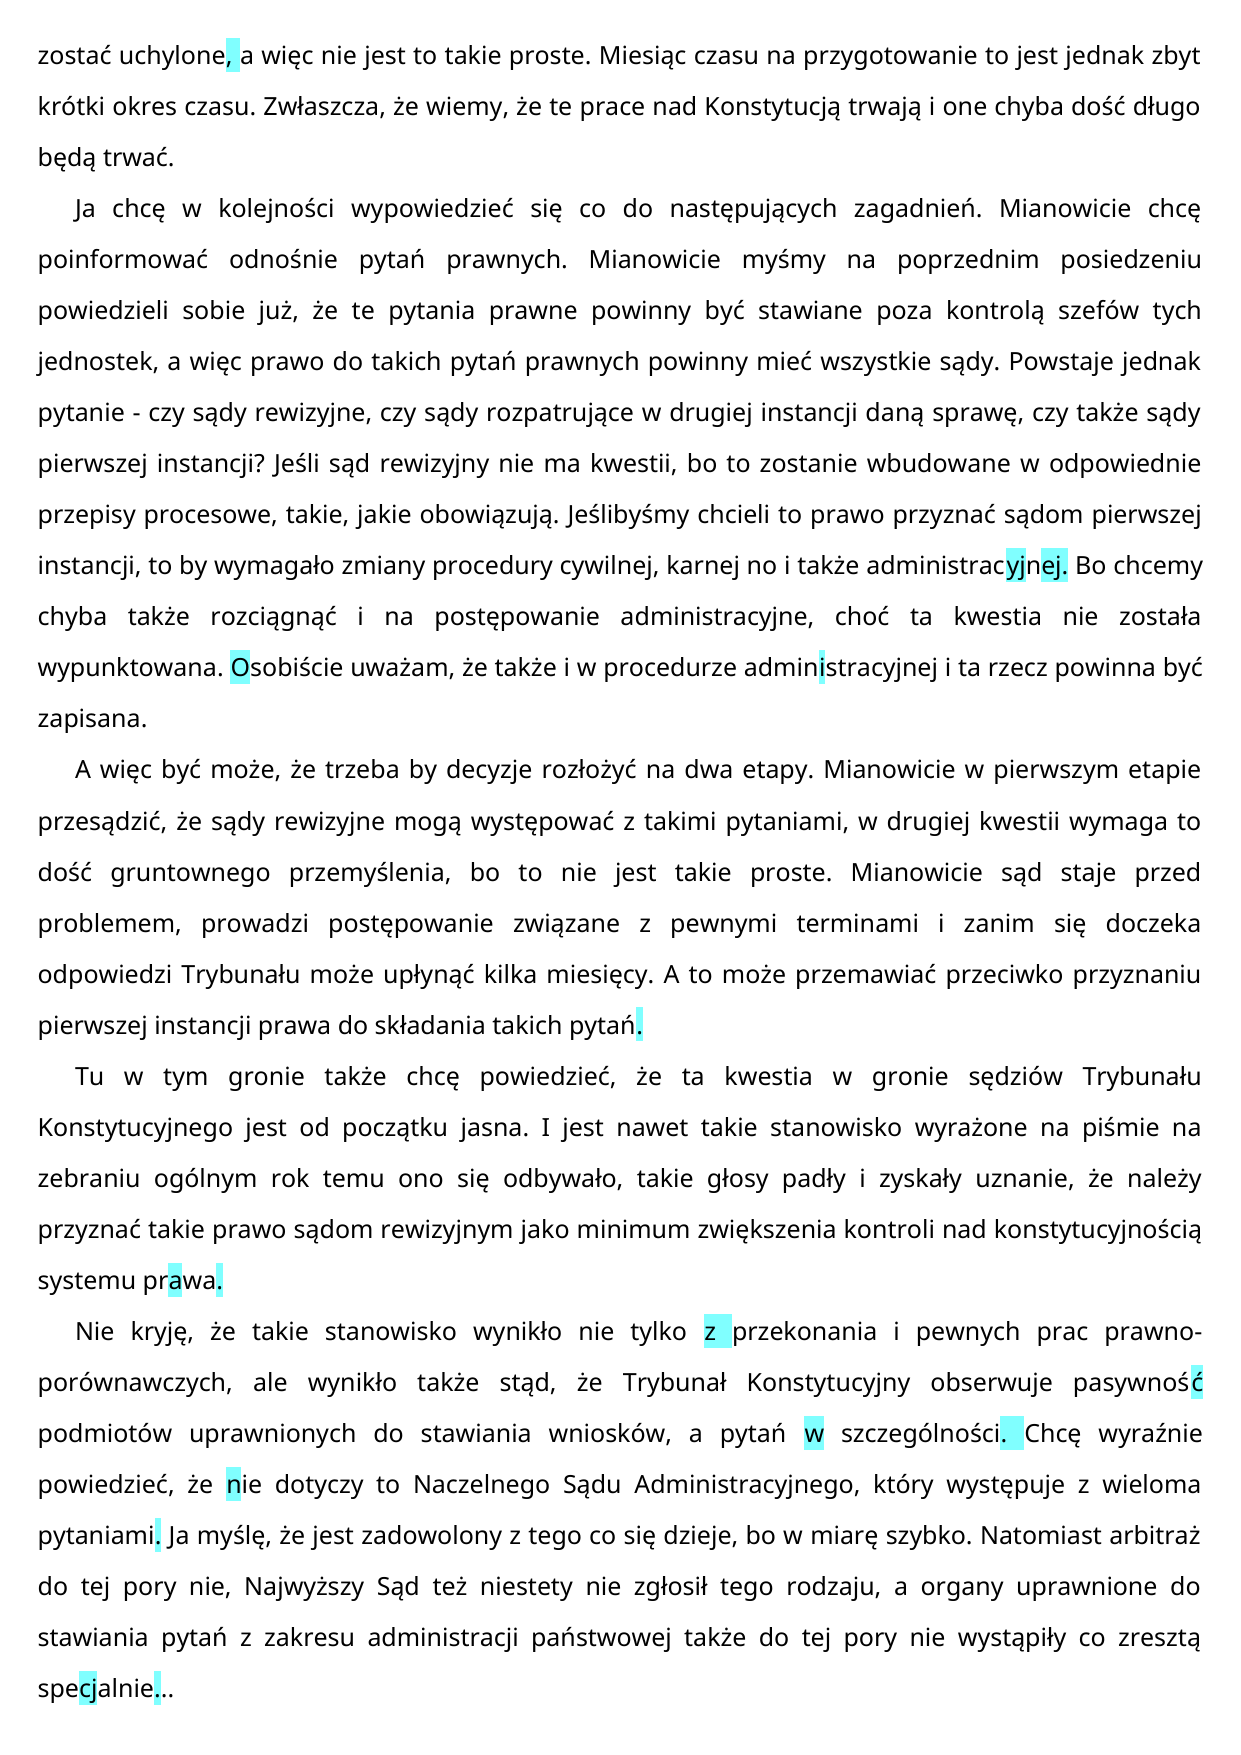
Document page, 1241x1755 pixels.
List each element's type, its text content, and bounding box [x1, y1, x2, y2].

text A więc być może, że trzeba by decyzje rozłożyć na dwa etapy. Mianowicie w pierwszym etapie przesądzić, że sądy rewizyjne mogą występować z takimi pytaniami, w drugiej kwestii wymaga to dość gruntownego przemyślenia, bo to nie jest takie proste. Mianowicie sąd staje przed problemem, prowadzi postępowanie związane z pewnymi terminami i zanim się doczeka odpowiedzi Trybunału może upłynąć kilka miesięcy. A to może przemawiać przeciwko przyznaniu pierwszej instancji prawa do składania takich pytań. [37, 752, 1203, 1041]
text Tu w tym gronie także chcę powiedzieć, że ta kwestia w gronie sędziów Trybunału Konstytucyjnego jest od początku jasna. I jest nawet takie stanowisko wyrażone na piśmie na zebraniu ogólnym rok temu ono się odbywało, takie głosy padły i zyskały uznanie, że należy przyznać takie prawo sądom rewizyjnym jako minimum zwiększenia kontroli nad konstytucyjnością systemu prawa. [37, 1058, 1203, 1297]
text Nie kryję, że takie stanowisko wynikło nie tylko z przekonania i pewnych prac prawno-porównawczych, ale wynikło także stąd, że Trybunał Konstytucyjny obserwuje pasywność podmiotów uprawnionych do stawiania wniosków, a pytań w szczególności. Chcę wyraźnie powiedzieć, że nie dotyczy to Naczelnego Sądu Administracyjnego, który występuje z wieloma pytaniami. Ja myślę, że jest zadowolony z tego co się dzieje, bo w miarę szybko. Natomiast arbitraż do tej pory nie, Najwyższy Sąd też niestety nie zgłosił tego rodzaju, a organy uprawnione do stawiania pytań z zakresu administracji państwowej także do tej pory nie wystąpiły co zresztą specjalnie... [37, 1313, 1203, 1705]
text Ja chcę w kolejności wypowiedzieć się co do następujących zagadnień. Mianowicie chcę poinformować odnośnie pytań prawnych. Mianowicie myśmy na poprzednim posiedzeniu powiedzieli sobie już, że te pytania prawne powinny być stawiane poza kontrolą szefów tych jednostek, a więc prawo do takich pytań prawnych powinny mieć wszystkie sądy. Powstaje jednak pytanie - czy sądy rewizyjne, czy sądy rozpatrujące w drugiej instancji daną sprawę, czy także sądy pierwszej instancji? Jeśli sąd rewizyjny nie ma kwestii, bo to zostanie wbudowane w odpowiednie przepisy procesowe, takie, jakie obowiązują. Jeślibyśmy chcieli to prawo przyznać sądom pierwszej instancji, to by wymagało zmiany procedury cywilnej, karnej no i także administracyjnej. Bo chcemy chyba także rozciągnąć i na postępowanie administracyjne, choć ta kwestia nie została wypunktowana. Osobiście uważam, że także i w procedurze administracyjnej i ta rzecz powinna być zapisana. [37, 191, 1203, 735]
text zostać uchylone, a więc nie jest to takie proste. Miesiąc czasu na przygotowanie to jest jednak zbyt krótki okres czasu. Zwłaszcza, że wiemy, że te prace nad Konstytucją trwają i one chyba dość długo będą trwać. [37, 37, 1203, 174]
